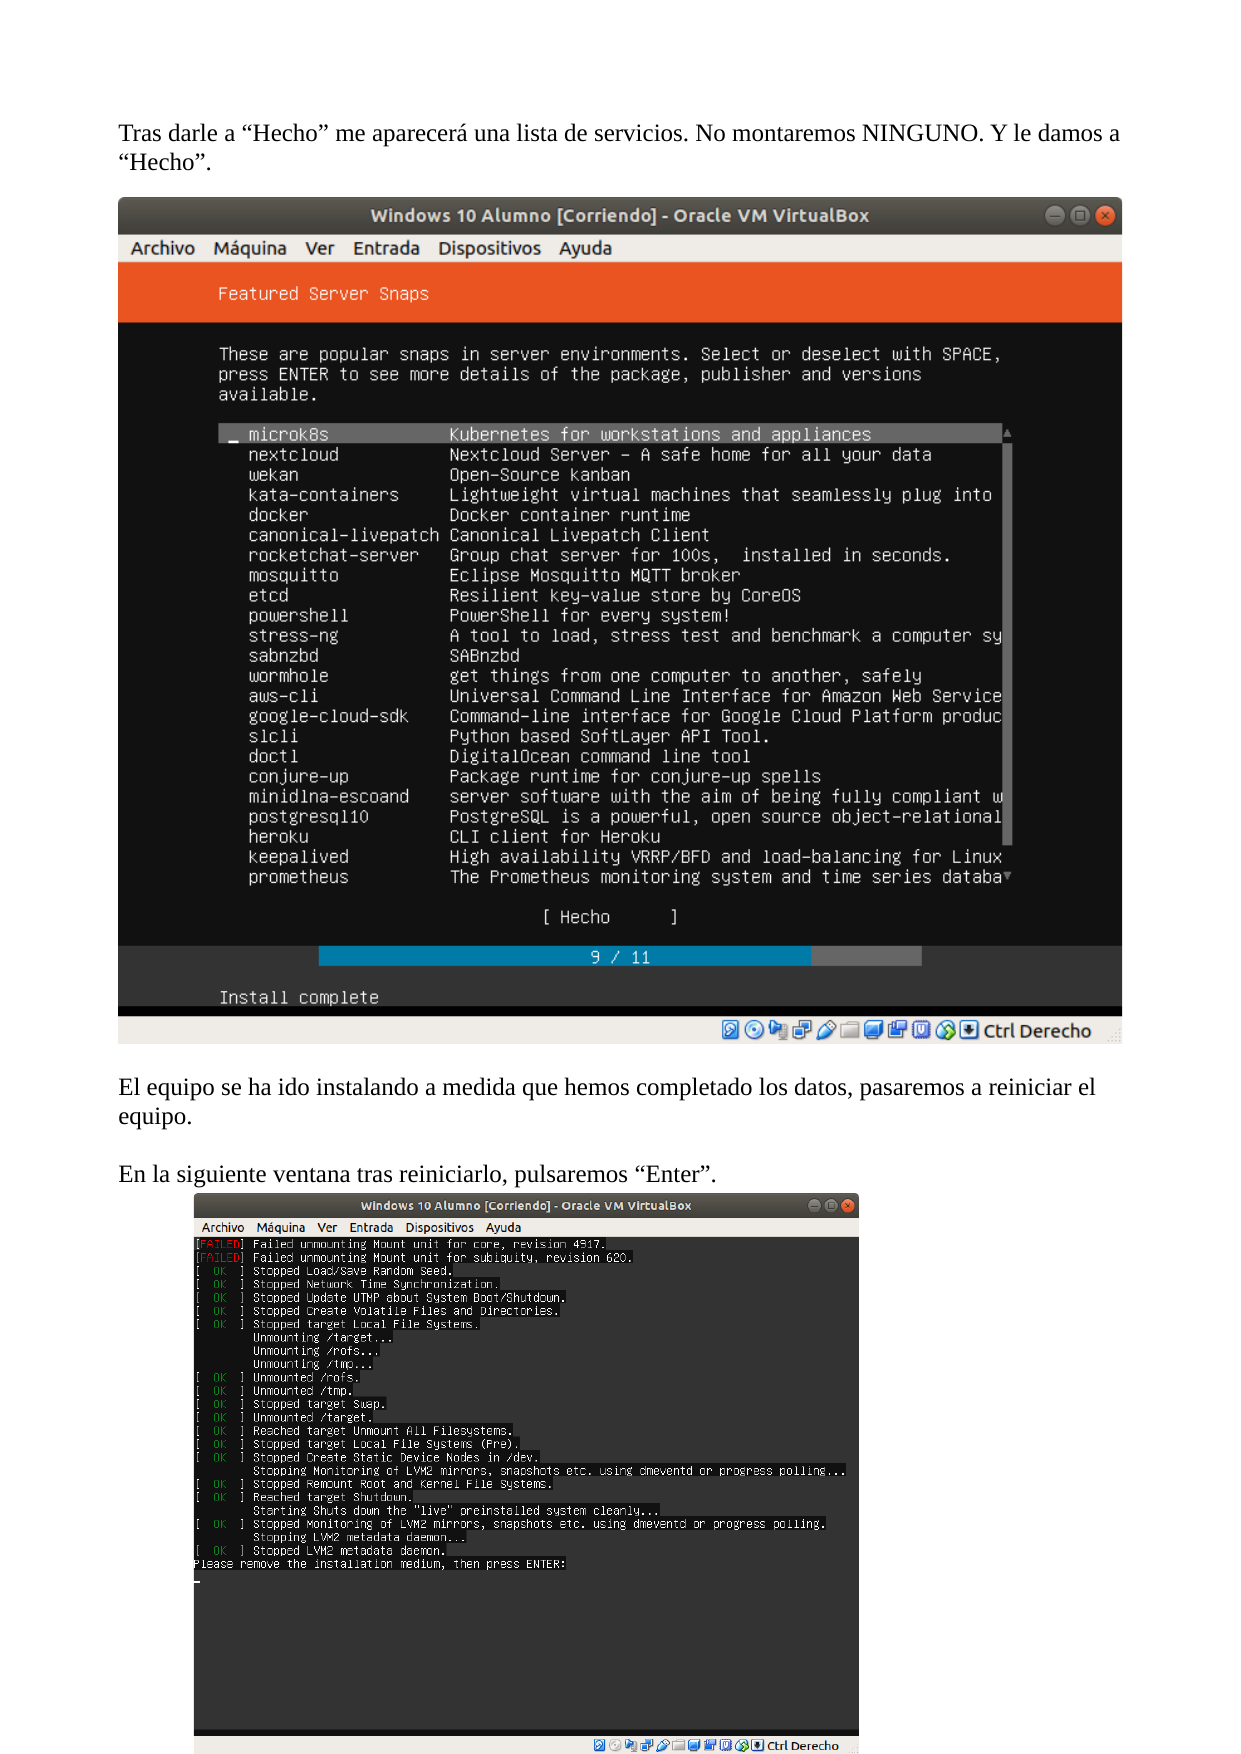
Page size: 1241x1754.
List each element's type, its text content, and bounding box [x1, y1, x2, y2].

text En la siguiente ventana tras reiniciarlo, pulsaremos “Enter”. [118, 1159, 1122, 1187]
picture [193, 1193, 859, 1754]
picture [118, 197, 1123, 1044]
text Tras darle a “Hecho” me aparecerá una lista de servicios. No montaremos NINGUNO. Y le damos a “Hecho”. [118, 118, 1122, 176]
text El equipo se ha ido instalando a medida que hemos completado los datos, pasaremos a reiniciar el equipo. [118, 1072, 1122, 1130]
